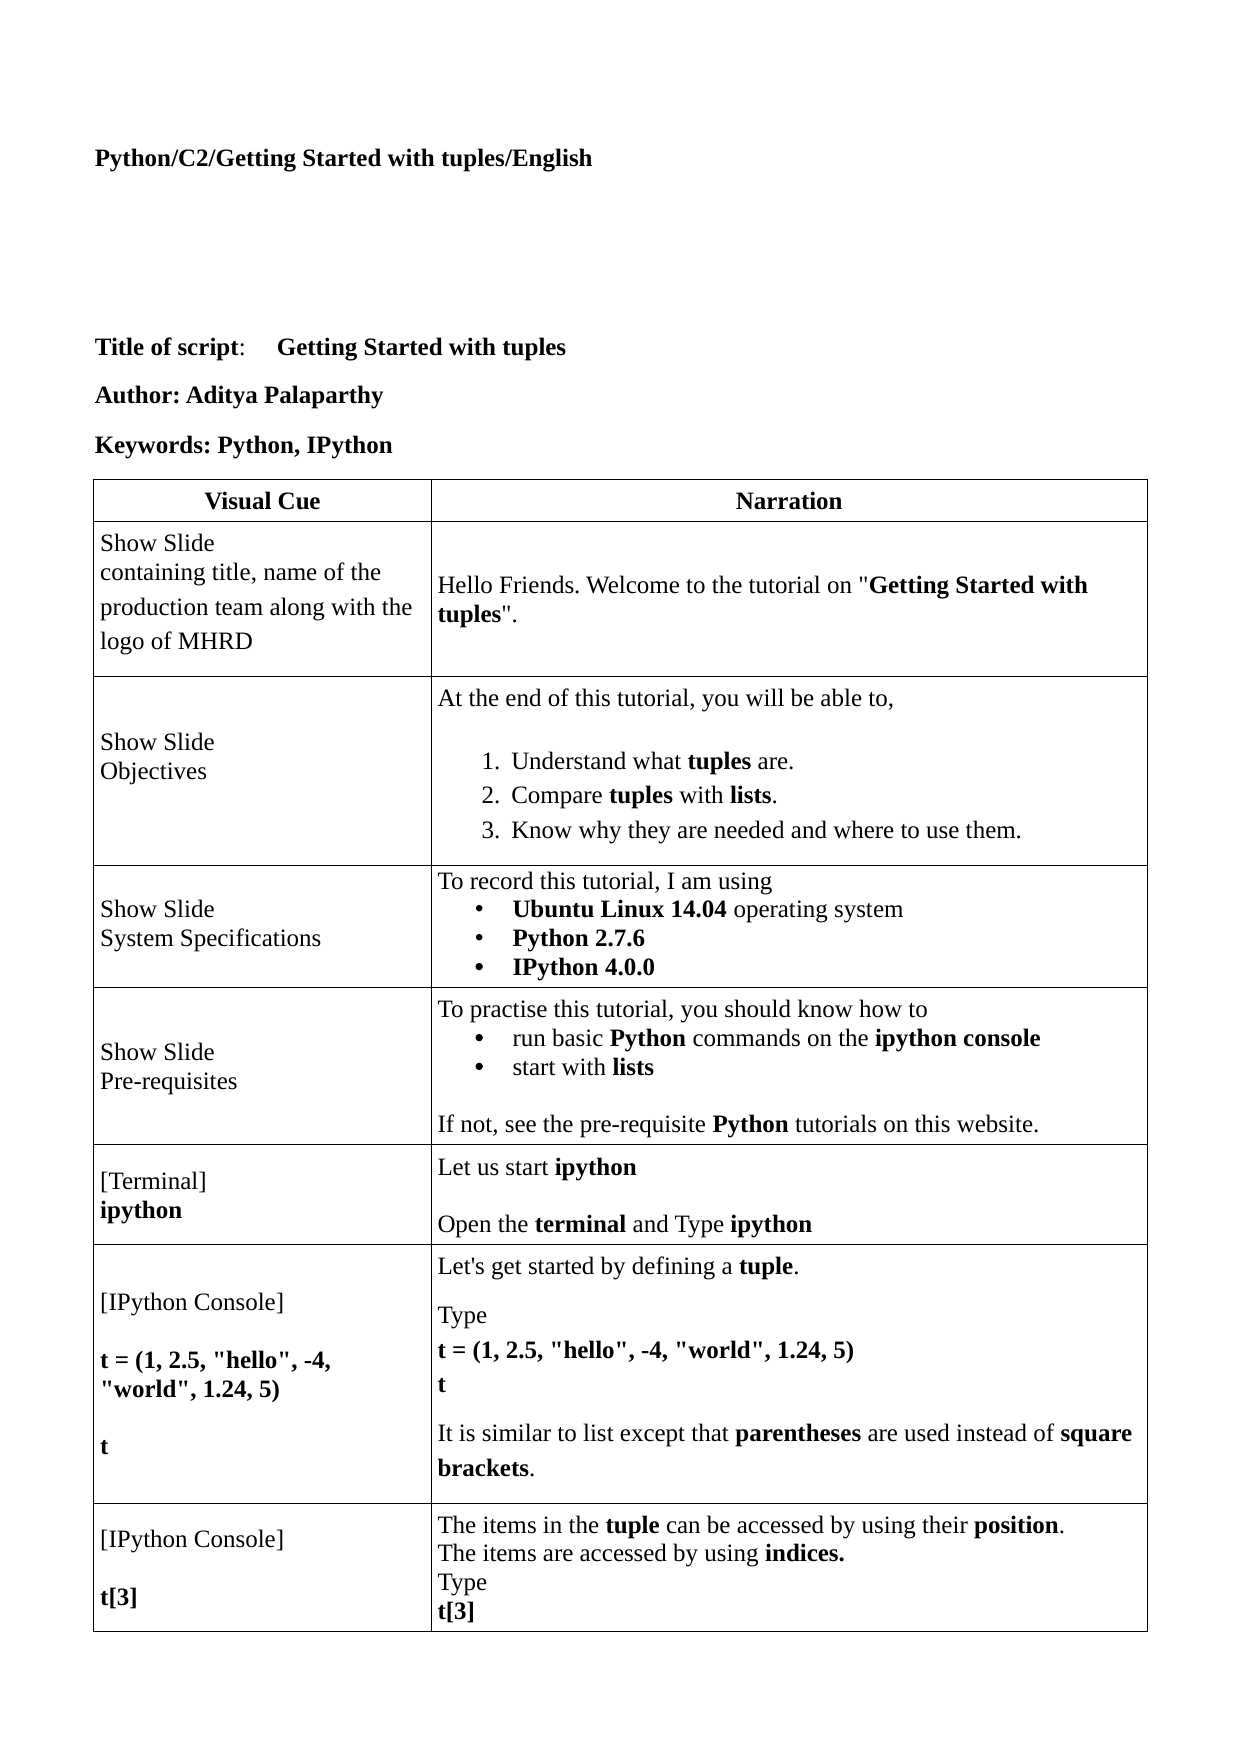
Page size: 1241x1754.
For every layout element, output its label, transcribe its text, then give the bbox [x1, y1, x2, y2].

table_cell Show Slide containing title, name of the production team along with the logo of MHRD [94, 522, 431, 676]
table_cell [IPython Console] t = (1, 2.5, "hello", -4, "world", 1.24, 5) t [94, 1245, 431, 1502]
table_cell Show Slide Pre-requisites [94, 988, 431, 1144]
table_cell Let's get started by defining a tuple. Type t = (1, 2.5, "hello", -4, "world", 1.24, 5) t It is similar to list except that parentheses are used instead of square brackets. [432, 1245, 1147, 1502]
table_header Narration [432, 480, 1147, 521]
table_cell Hello Friends. Welcome to the tutorial on "Getting Started with tuples". [432, 522, 1147, 676]
text Keywords: Python, IPython [94, 430, 1146, 458]
table_cell Show Slide Objectives [94, 677, 431, 865]
table_cell At the end of this tutorial, you will be able to, Understand what tuples are. Compare tuples with lists. Know why they are needed and where to use them. [432, 677, 1147, 865]
table_cell [IPython Console] t[3] [94, 1504, 431, 1631]
text Title of script: Getting Started with tuples [94, 332, 1146, 360]
subtitle Python/C2/Getting Started with tuples/English [94, 143, 1146, 172]
table_cell Show Slide System Specifications [94, 866, 431, 987]
table_header Visual Cue [94, 480, 431, 521]
table_cell To record this tutorial, I am using Ubuntu Linux 14.04 operating system Python 2.7.6 IPython 4.0.0 [432, 866, 1147, 987]
table_cell The items in the tuple can be accessed by using their position. The items are accessed by using indices. Type t[3] [432, 1504, 1147, 1631]
table_cell To practise this tutorial, you should know how to run basic Python commands on the ipython console start with lists If not, see the pre-requisite Python tutorials on this website. [432, 988, 1147, 1144]
text Author: Aditya Palaparthy [94, 381, 1146, 409]
table_cell Let us start ipython Open the terminal and Type ipython [432, 1145, 1147, 1244]
table_cell [Terminal] ipython [94, 1145, 431, 1244]
